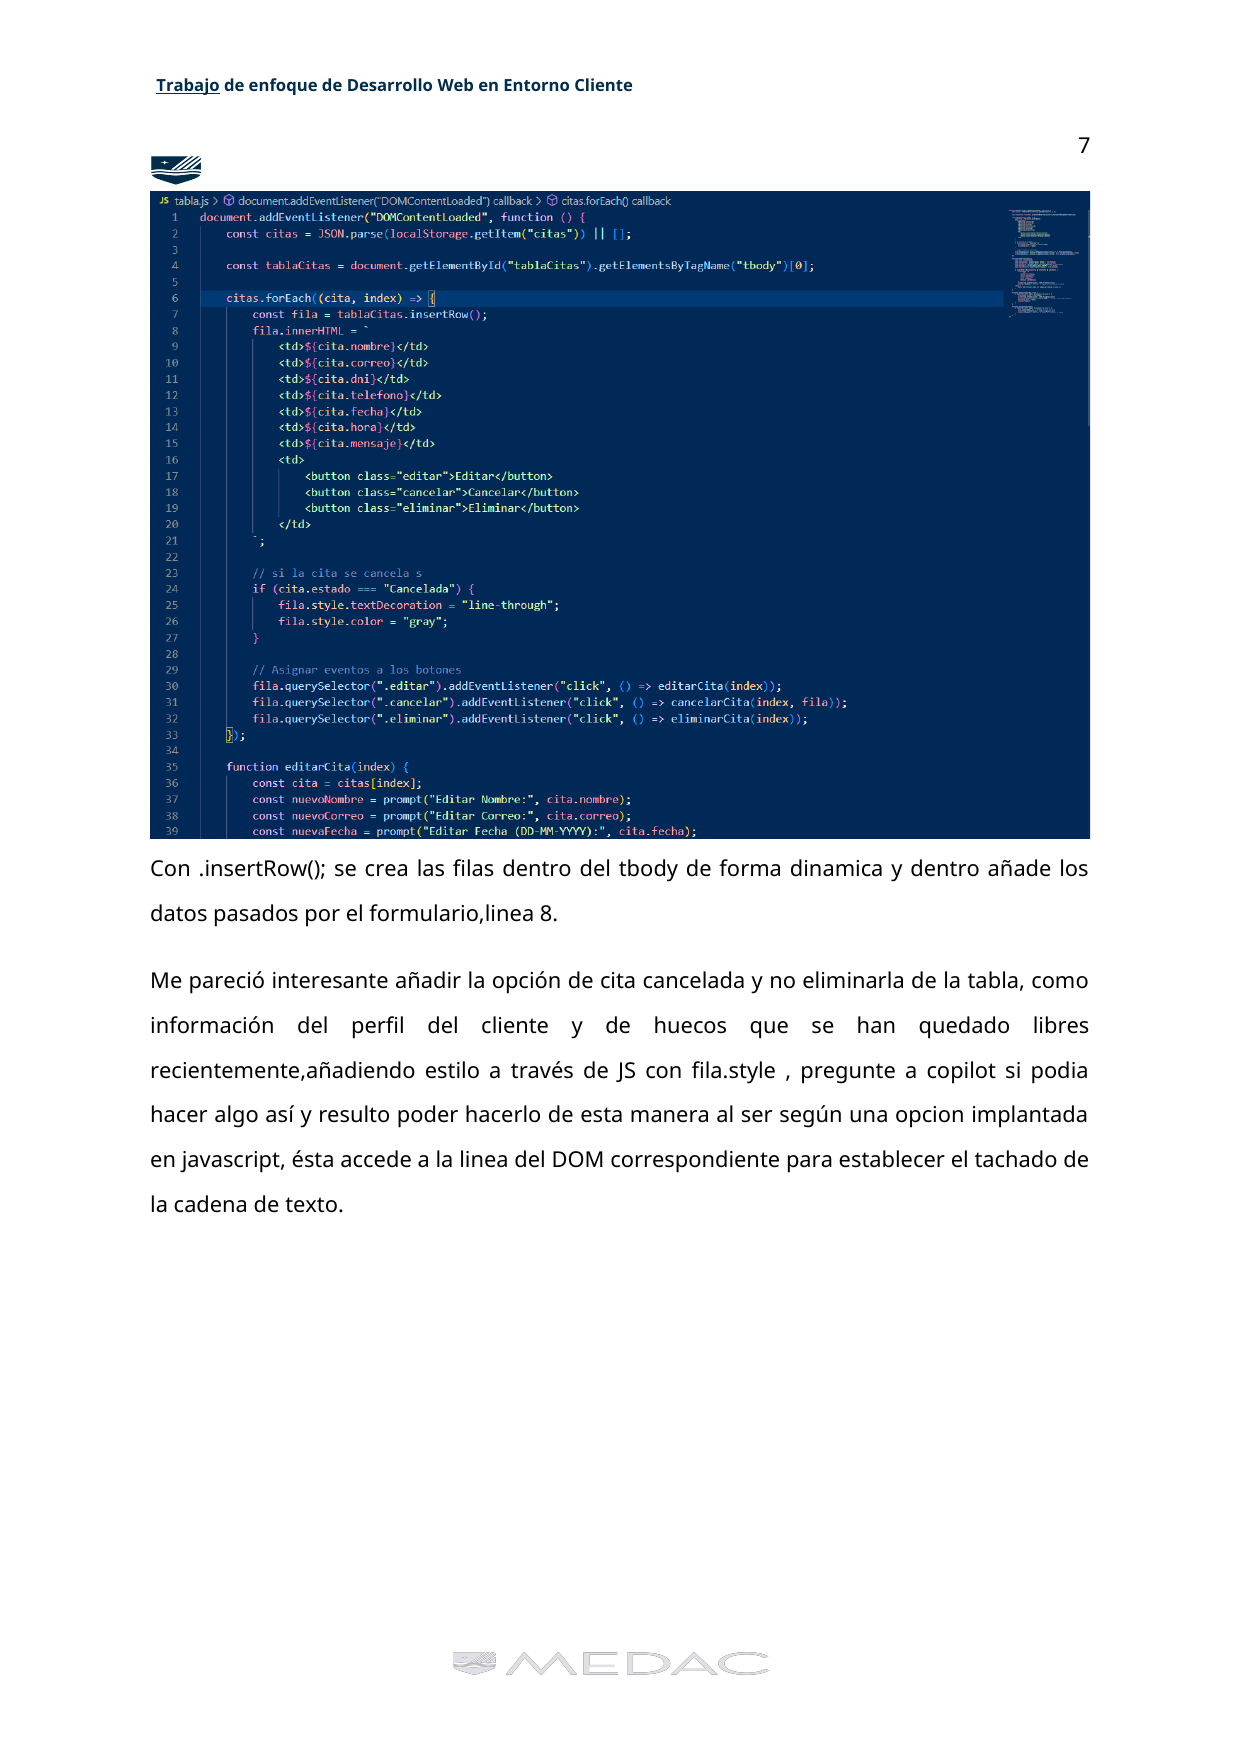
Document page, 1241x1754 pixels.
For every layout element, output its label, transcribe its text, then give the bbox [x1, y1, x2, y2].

text Con .insertRow(); se crea las filas dentro del tbody de forma dinamica y dentro añade los datos pasados por el formulario,linea 8. [150, 839, 1090, 927]
picture [138, 148, 1091, 839]
text Me pareció interesante añadir la opción de cita cancelada y no eliminarla de la tabla, como información del perfil del cliente y de huecos que se han quedado libres recientemente,añadiendo estilo a través de JS con fila.style , pregunte a copilot si podia hacer algo así y resulto poder hacerlo de esta manera al ser según una opcion implantada en javascript, ésta accede a la linea del DOM correspondiente para establecer el tachado de la cadena de texto. [150, 965, 1090, 1218]
picture [428, 1649, 794, 1679]
